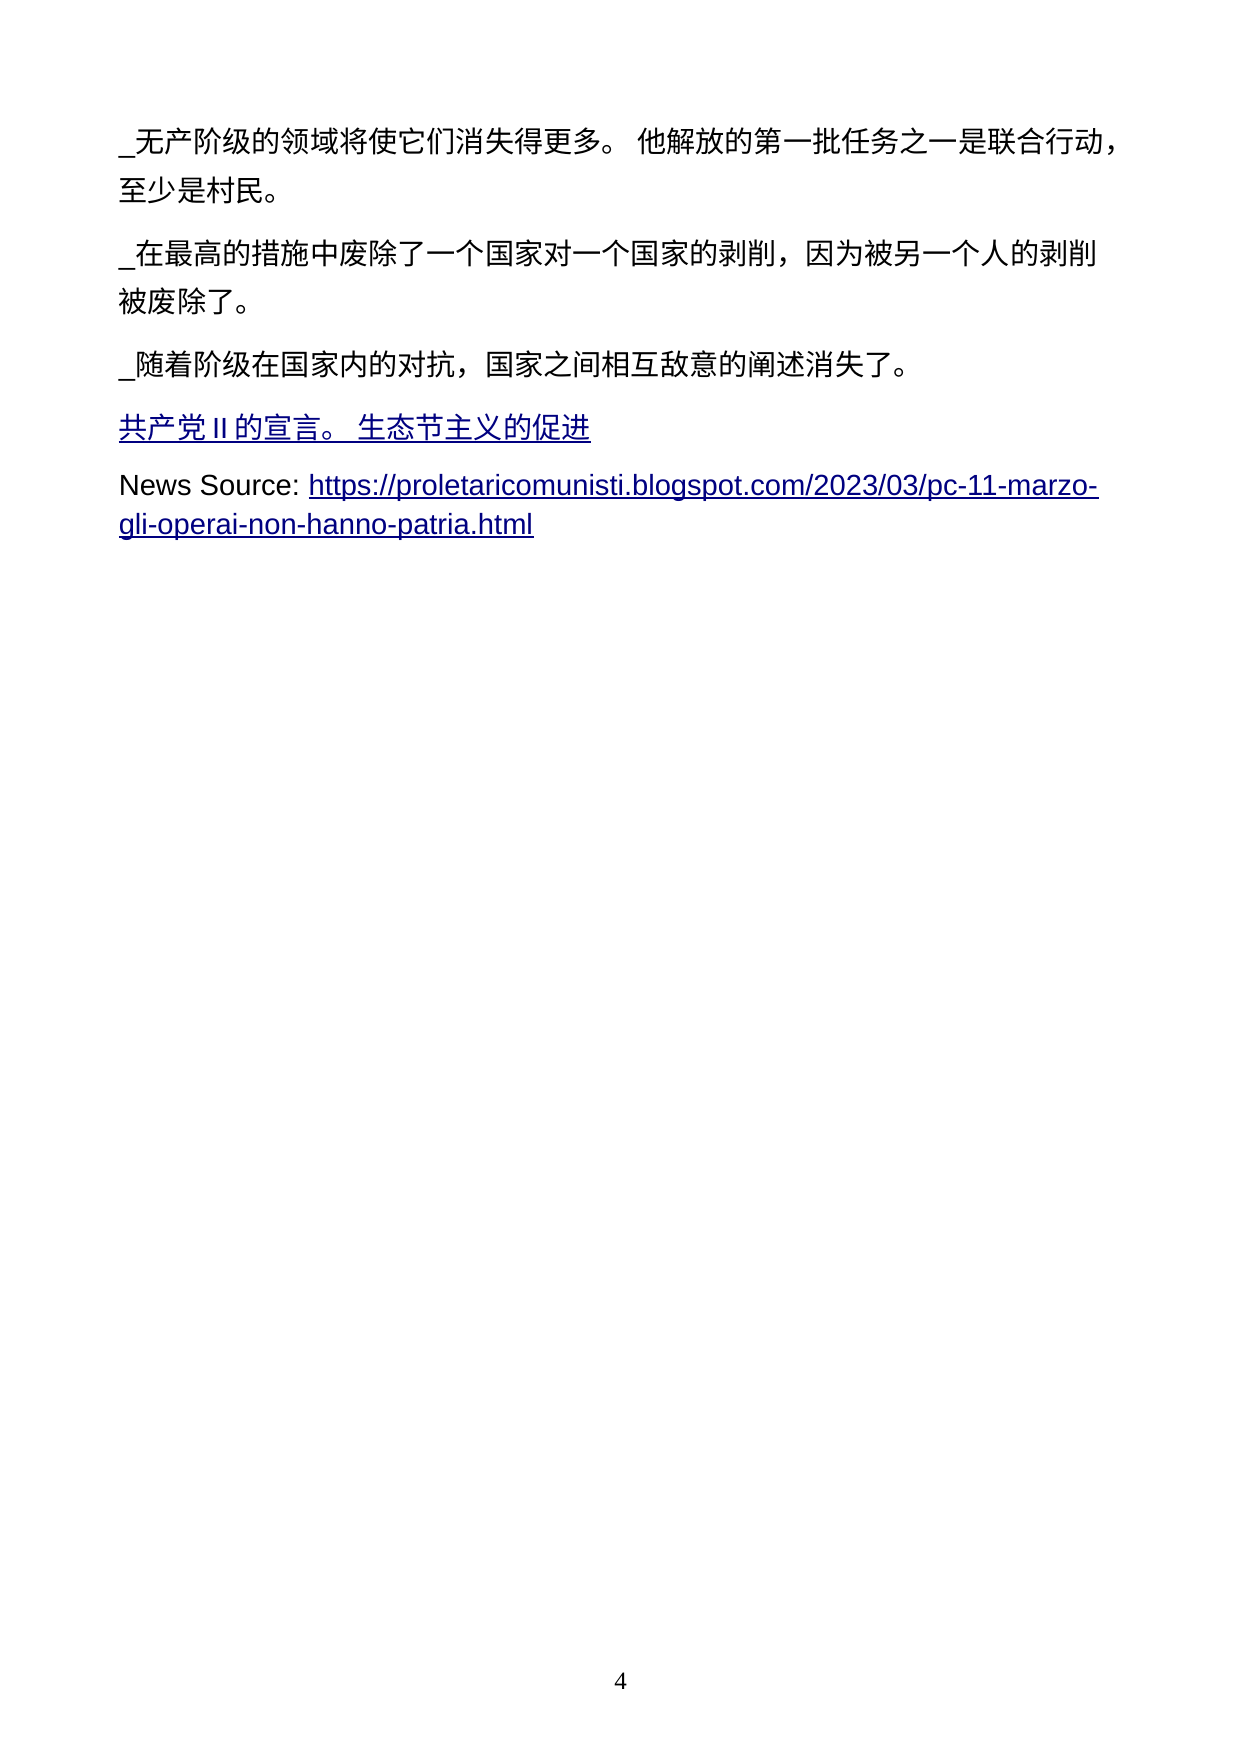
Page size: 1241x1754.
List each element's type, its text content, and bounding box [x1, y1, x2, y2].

text _在最高的措施中废除了一个国家对一个国家的剥削，因为被另一个人的剥削被废除了。 [118, 230, 1122, 321]
text _无产阶级的领域将使它们消失得更多。 他解放的第一批任务之一是联合行动，至少是村民。 [118, 118, 1122, 209]
text News Source: https://proletaricomunisti.blogspot.com/2023/03/pc-11-marzo-gli-operai-non-hanno-patria.html [118, 468, 1122, 540]
text _随着阶级在国家内的对抗，国家之间相互敌意的阐述消失了。 [118, 342, 1122, 384]
text 共产党II的宣言。 生态节主义的促进 [118, 405, 1122, 447]
